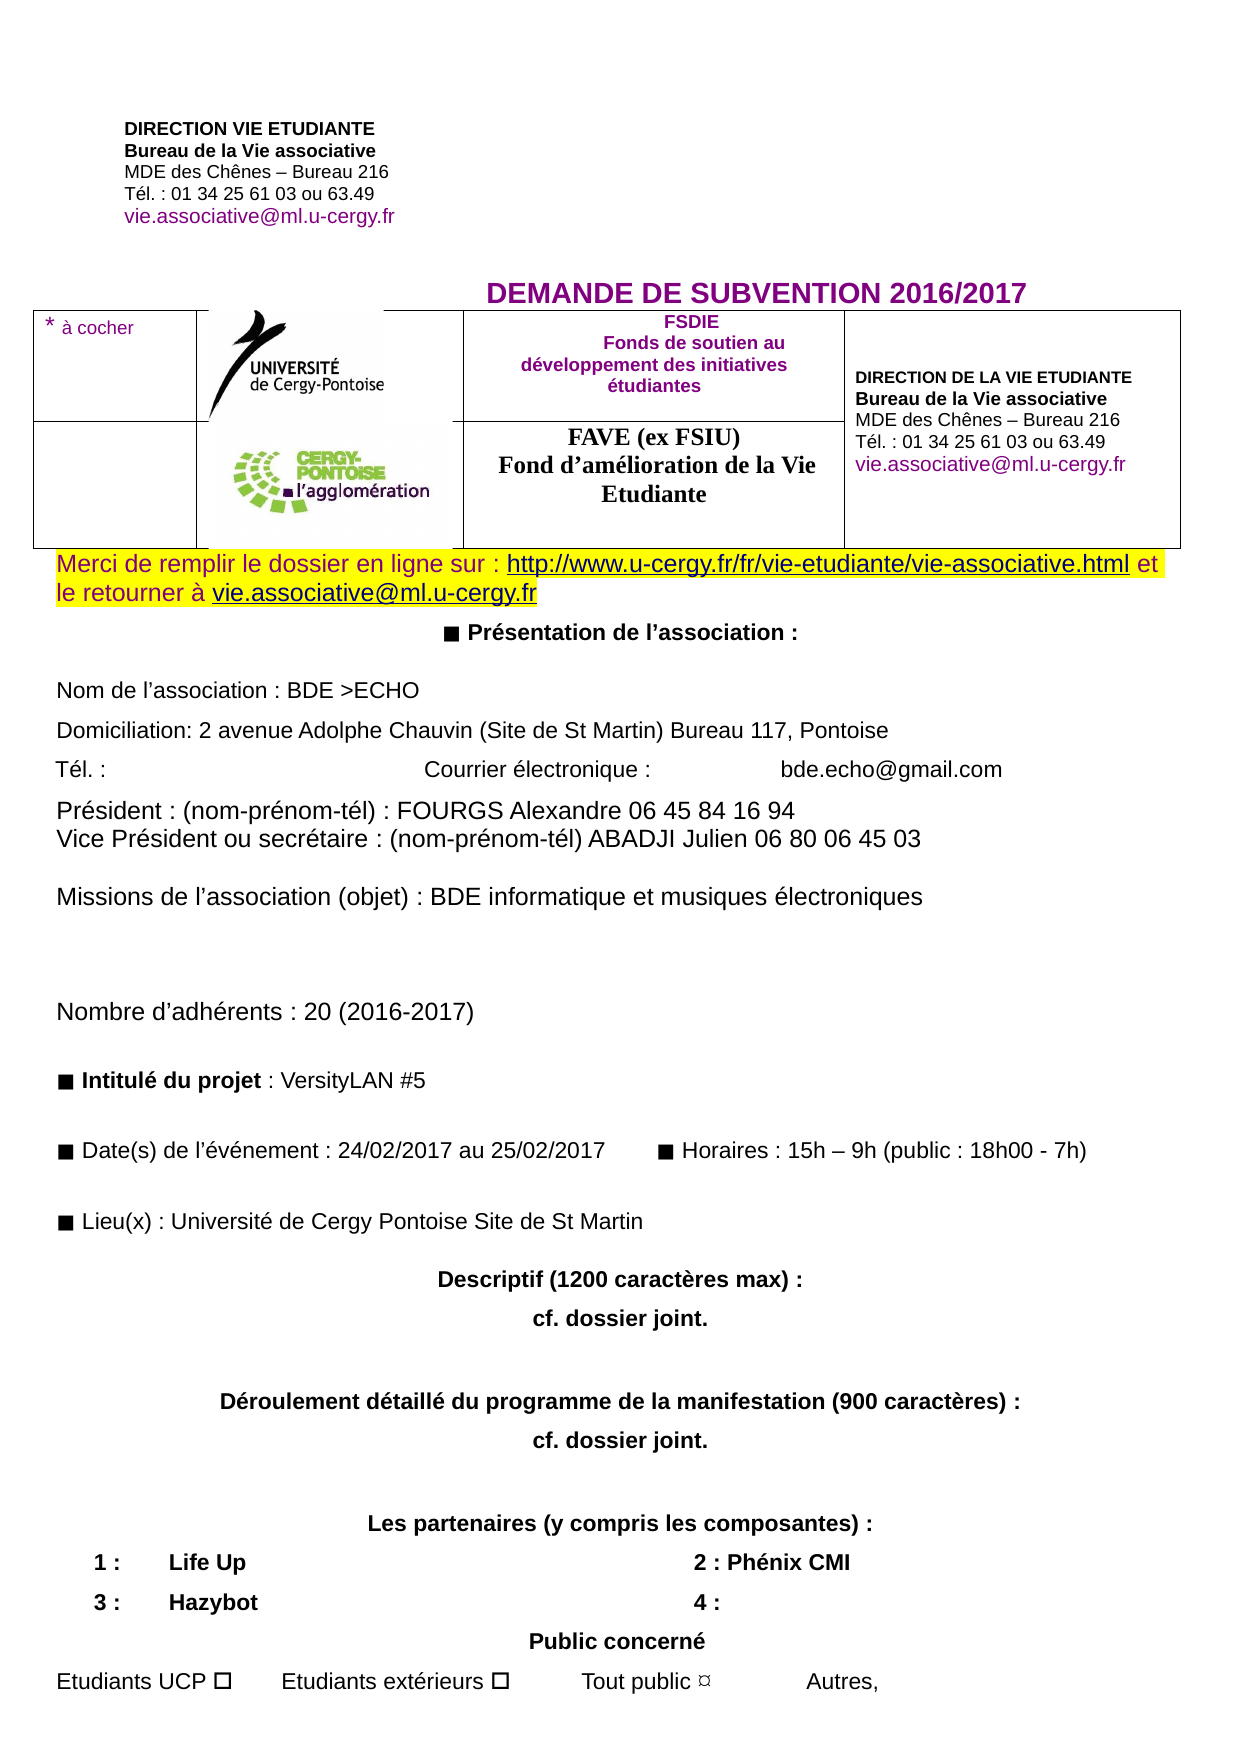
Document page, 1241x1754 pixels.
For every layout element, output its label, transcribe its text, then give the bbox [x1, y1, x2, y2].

table_cell [34, 422, 196, 548]
text Etudiants UCP □ Etudiants extérieurs □ Tout public  Autres, [56, 1668, 1184, 1694]
table_header DIRECTION DE LA VIE ETUDIANTE Bureau de la Vie associative MDE des Chênes – Bureau 216 Tél. : 01 34 25 61 03 ou 63.49 vie.associative@ml.u-cergy.fr [845, 311, 1180, 548]
text Vice Président ou secrétaire : (nom-prénom-tél) ABADJI Julien 06 80 06 45 03 [56, 824, 1184, 853]
text Descriptif (1200 caractères max) : [56, 1266, 1184, 1292]
table_cell [453, 422, 463, 548]
text Nom de l’association : BDE >ECHO [56, 677, 1184, 703]
table_header Tél. : [38, 756, 382, 796]
text Missions de l’association (objet) : BDE informatique et musiques électroniques [56, 882, 1184, 911]
table_header bde.echo@gmail.com [720, 756, 1170, 796]
text Public concerné [56, 1628, 1184, 1654]
text ◼ Intitulé du projet : VersityLAN #5 [56, 1054, 1184, 1101]
text 1 : Life Up 2 : Phénix CMI [94, 1549, 1184, 1576]
table_header FSDIE Fonds de soutien au développement des initiatives étudiantes [464, 311, 844, 421]
text ◼ Date(s) de l’événement : 24/02/2017 au 25/02/2017 ◼ Horaires : 15h – 9h (public : 18h00 - 7h) [56, 1125, 1184, 1172]
text Domiciliation: 2 avenue Adolphe Chauvin (Site de St Martin) Bureau 117, Pontoise [56, 717, 1184, 743]
table_header * à cocher [34, 311, 196, 421]
table_cell [197, 422, 208, 548]
text ◼ Lieu(x) : Université de Cergy Pontoise Site de St Martin [56, 1195, 1184, 1242]
text Président : (nom-prénom-tél) : FOURGS Alexandre 06 45 84 16 94 [56, 796, 1184, 824]
text cf. dossier joint. [56, 1305, 1184, 1331]
text Nombre d’adhérents : 20 (2016-2017) [56, 997, 1184, 1026]
table_header [197, 311, 208, 421]
text 3 : Hazybot 4 : [94, 1589, 1184, 1615]
text Merci de remplir le dossier en ligne sur : http://www.u-cergy.fr/fr/vie-etudiante/vie-associative.html et le retourner à vie.associative@ml.u-cergy.fr [56, 549, 1184, 607]
table_header [384, 311, 463, 421]
text cf. dossier joint. [56, 1427, 1184, 1453]
table_cell FAVE (ex FSIU) Fond d’amélioration de la Vie Etudiante [464, 422, 844, 548]
table_header Courrier électronique : [383, 756, 720, 796]
list DEMANDE DE SUBVENTION 2016/2017 [262, 276, 1045, 309]
text ◼ Présentation de l’association : [56, 607, 1184, 654]
table_header DIRECTION VIE ETUDIANTE Bureau de la Vie associative MDE des Chênes – Bureau 216 Tél. : 01 34 25 61 03 ou 63.49 vie.associative@ml.u-cergy.fr [38, 89, 758, 233]
text Déroulement détaillé du programme de la manifestation (900 caractères) : [56, 1388, 1184, 1414]
text Les partenaires (y compris les composantes) : [56, 1510, 1184, 1536]
